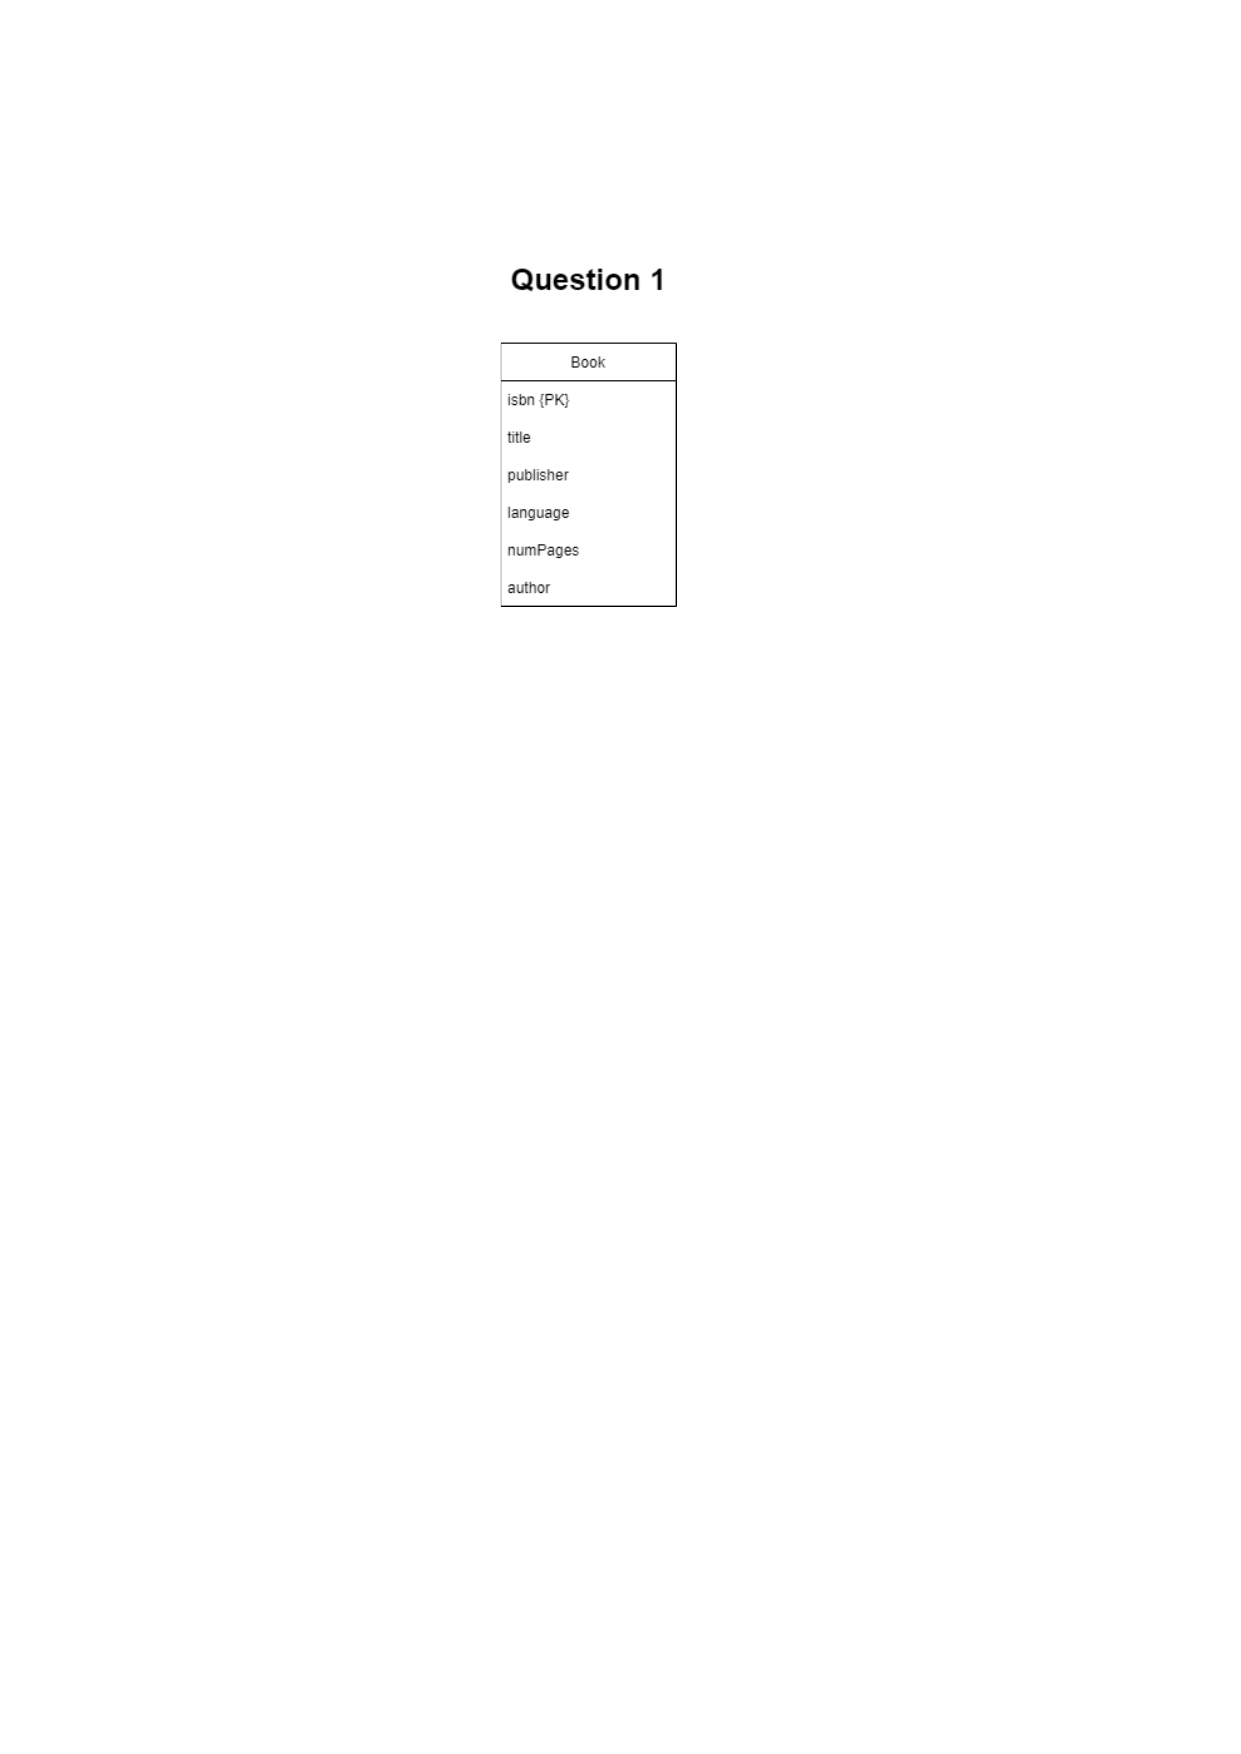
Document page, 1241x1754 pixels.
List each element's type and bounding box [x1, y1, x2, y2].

picture [500, 255, 677, 607]
